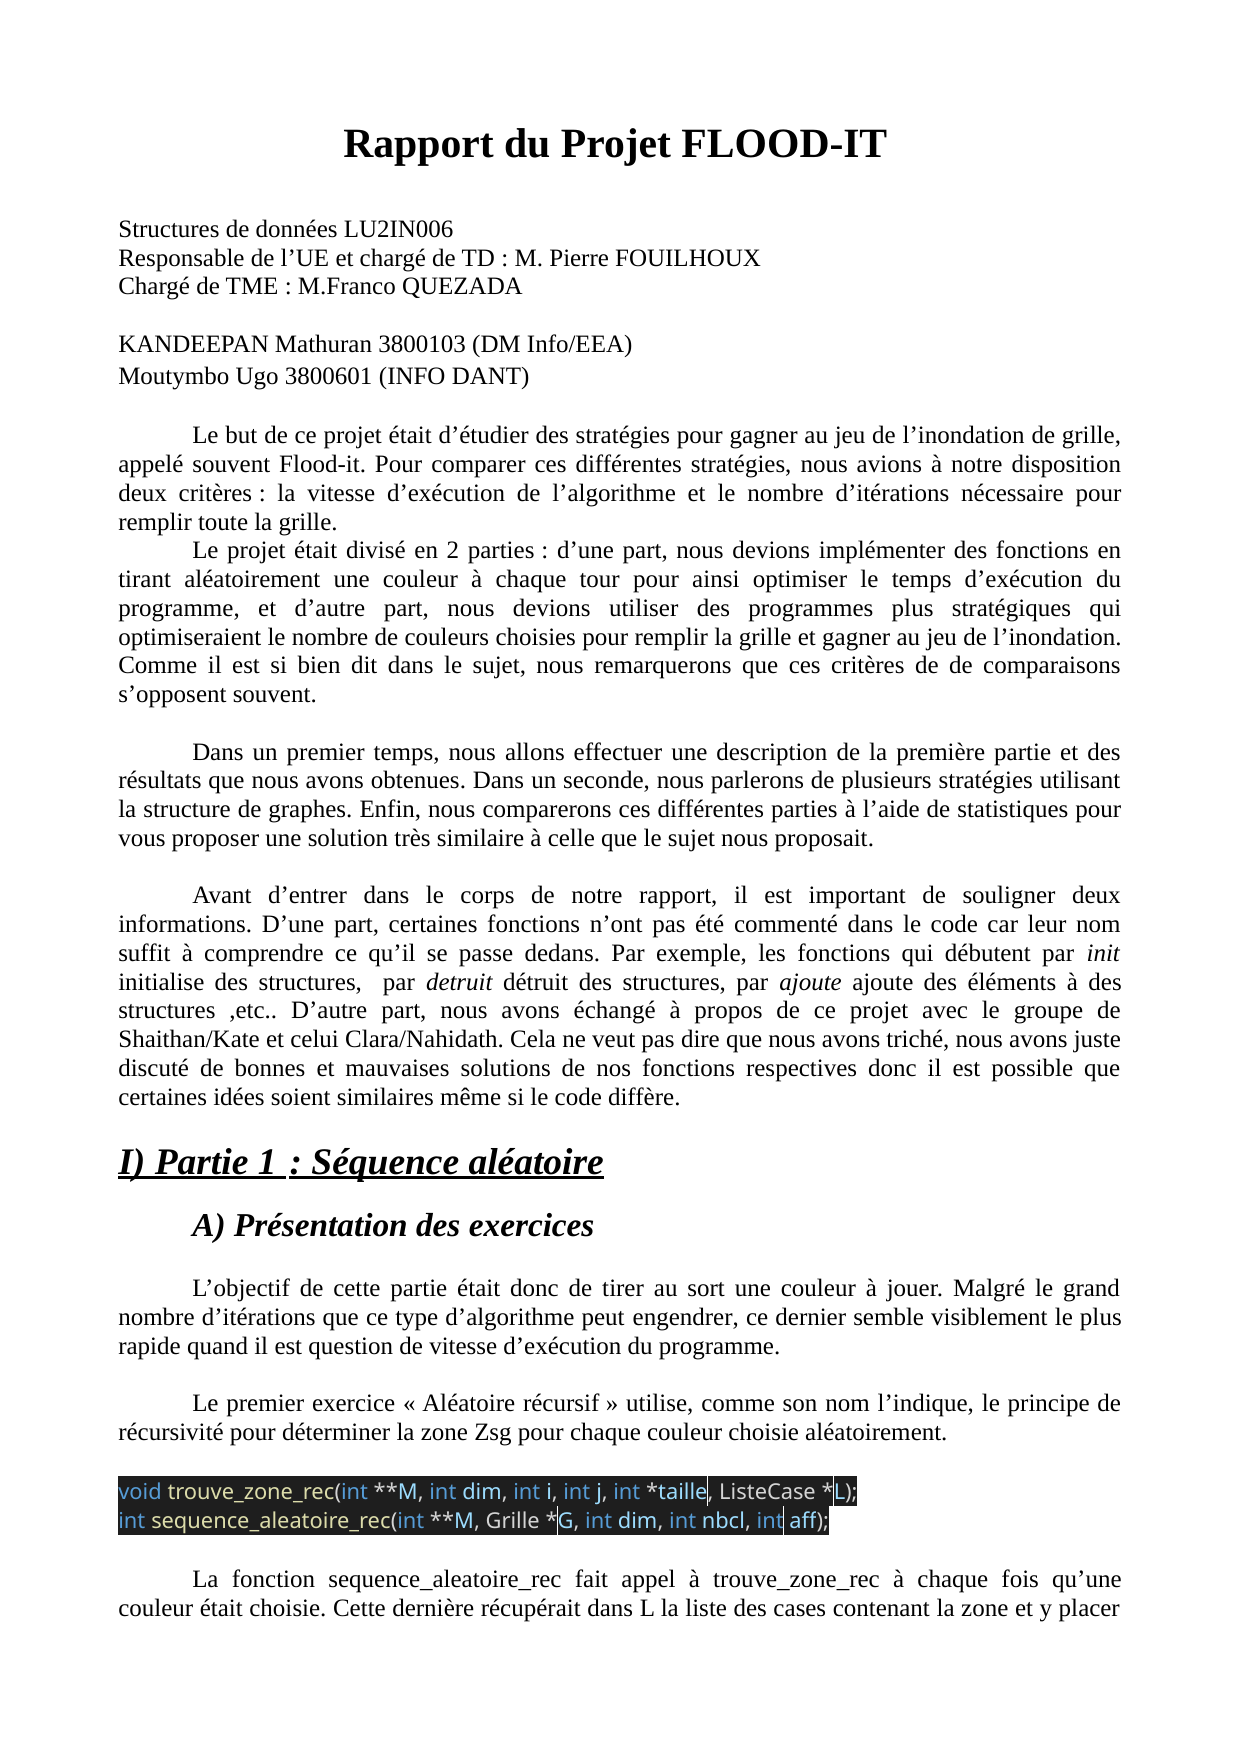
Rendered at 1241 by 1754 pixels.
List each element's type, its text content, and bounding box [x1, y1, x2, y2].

text Moutymbo Ugo 3800601 (INFO DANT) [118, 358, 1122, 392]
text Structures de données LU2IN006 [118, 214, 1122, 243]
text int sequence_aleatoire_rec(int **M, Grille *G, int dim, int nbcl, int aff); [118, 1506, 1122, 1535]
text Chargé de TME : M.Franco QUEZADA [118, 271, 1122, 300]
text KANDEEPAN Mathuran 3800103 (DM Info/EEA) [118, 329, 1122, 358]
text Dans un premier temps, nous allons effectuer une description de la première partie et des résultats que nous avons obtenues. Dans un seconde, nous parlerons de plusieurs stratégies utilisant la structure de graphes. Enfin, nous comparerons ces différentes parties à l’aide de statistiques pour vous proposer une solution très similaire à celle que le sujet nous proposait. [118, 737, 1122, 852]
text Le but de ce projet était d’étudier des stratégies pour gagner au jeu de l’inondation de grille, appelé souvent Flood-it. Pour comparer ces différentes stratégies, nous avions à notre disposition deux critères : la vitesse d’exécution de l’algorithme et le nombre d’itérations nécessaire pour remplir toute la grille. [118, 421, 1122, 536]
text A) Présentation des exercices [118, 1202, 1122, 1245]
text void trouve_zone_rec(int **M, int dim, int i, int j, int *taille, ListeCase *L); [118, 1476, 1122, 1506]
text Avant d’entrer dans le corps de notre rapport, il est important de souligner deux informations. D’une part, certaines fonctions n’ont pas été commenté dans le code car leur nom suffit à comprendre ce qu’il se passe dedans. Par exemple, les fonctions qui débutent par init initialise des structures, par detruit détruit des structures, par ajoute ajoute des éléments à des structures ,etc.. D’autre part, nous avons échangé à propos de ce projet avec le groupe de Shaithan/Kate et celui Clara/Nahidath. Cela ne veut pas dire que nous avons triché, nous avons juste discuté de bonnes et mauvaises solutions de nos fonctions respectives donc il est possible que certaines idées soient similaires même si le code diffère. [118, 881, 1122, 1111]
text Rapport du Projet FLOOD-IT [118, 118, 1122, 166]
text La fonction sequence_aleatoire_rec fait appel à trouve_zone_rec à chaque fois qu’une couleur était choisie. Cette dernière récupérait dans L la liste des cases contenant la zone et y placer [118, 1564, 1122, 1622]
text Le premier exercice « Aléatoire récursif » utilise, comme son nom l’indique, le principe de récursivité pour déterminer la zone Zsg pour chaque couleur choisie aléatoirement. [118, 1388, 1122, 1446]
text Le projet était divisé en 2 parties : d’une part, nous devions implémenter des fonctions en tirant aléatoirement une couleur à chaque tour pour ainsi optimiser le temps d’exécution du programme, et d’autre part, nous devions utiliser des programmes plus stratégiques qui optimiseraient le nombre de couleurs choisies pour remplir la grille et gagner au jeu de l’inondation. Comme il est si bien dit dans le sujet, nous remarquerons que ces critères de de comparaisons s’opposent souvent. [118, 536, 1122, 708]
text L’objectif de cette partie était donc de tirer au sort une couleur à jouer. Malgré le grand nombre d’itérations que ce type d’algorithme peut engendrer, ce dernier semble visiblement le plus rapide quand il est question de vitesse d’exécution du programme. [118, 1273, 1122, 1360]
text I) Partie 1 : Séquence aléatoire [118, 1139, 1122, 1182]
text Responsable de l’UE et chargé de TD : M. Pierre FOUILHOUX [118, 243, 1122, 271]
